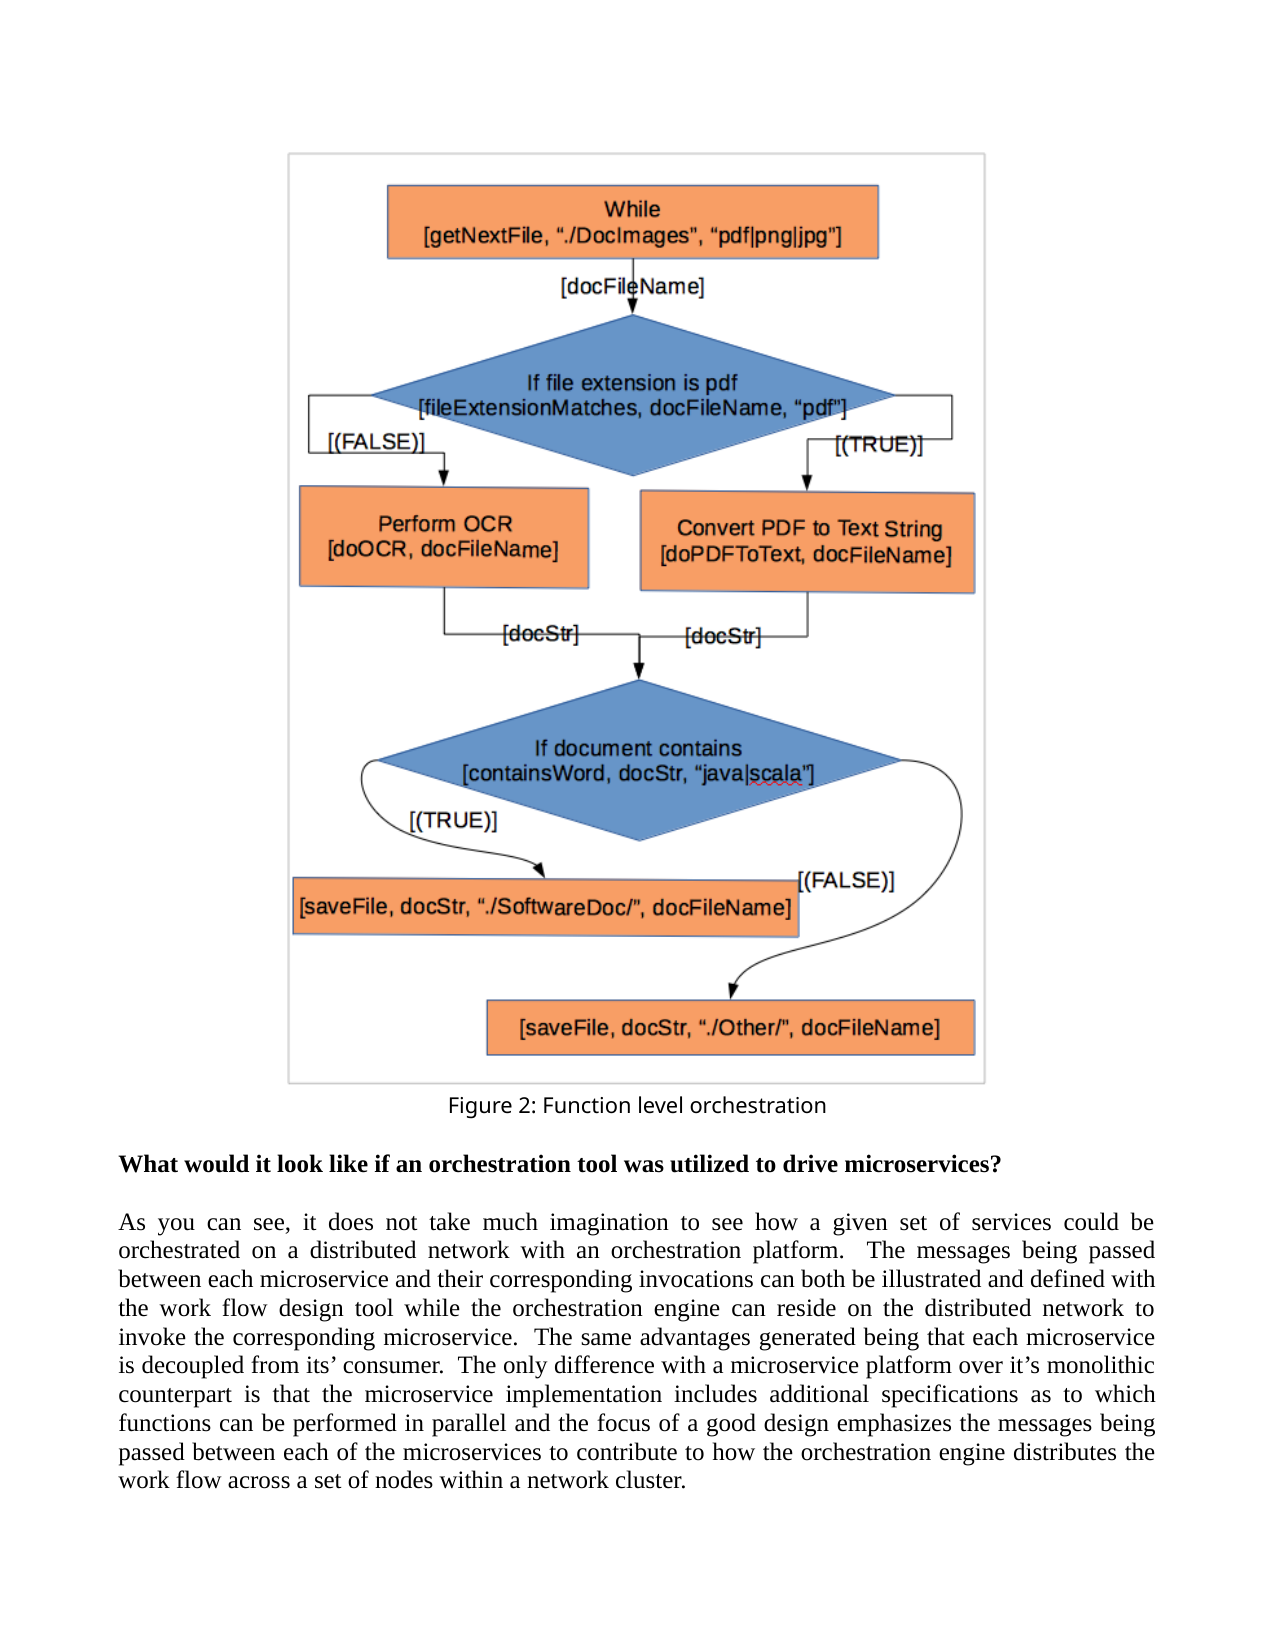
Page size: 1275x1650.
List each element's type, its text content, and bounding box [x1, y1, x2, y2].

text What would it look like if an orchestration tool was utilized to drive microservices? [118, 1149, 1157, 1178]
picture [281, 146, 994, 1091]
text Figure 2: Function level orchestration [118, 147, 1157, 1120]
text As you can see, it does not take much imagination to see how a given set of services could be orchestrated on a distributed network with an orchestration platform. The messages being passed between each microservice and their corresponding invocations can both be illustrated and defined with the work flow design tool while the orchestration engine can reside on the distributed network to invoke the corresponding microservice. The same advantages generated being that each microservice is decoupled from its’ consumer. The only difference with a microservice platform over it’s monolithic counterpart is that the microservice implementation includes additional specifications as to which functions can be performed in parallel and the focus of a good design emphasizes the messages being passed between each of the microservices to contribute to how the orchestration engine distributes the work flow across a set of nodes within a network cluster. [118, 1207, 1157, 1494]
